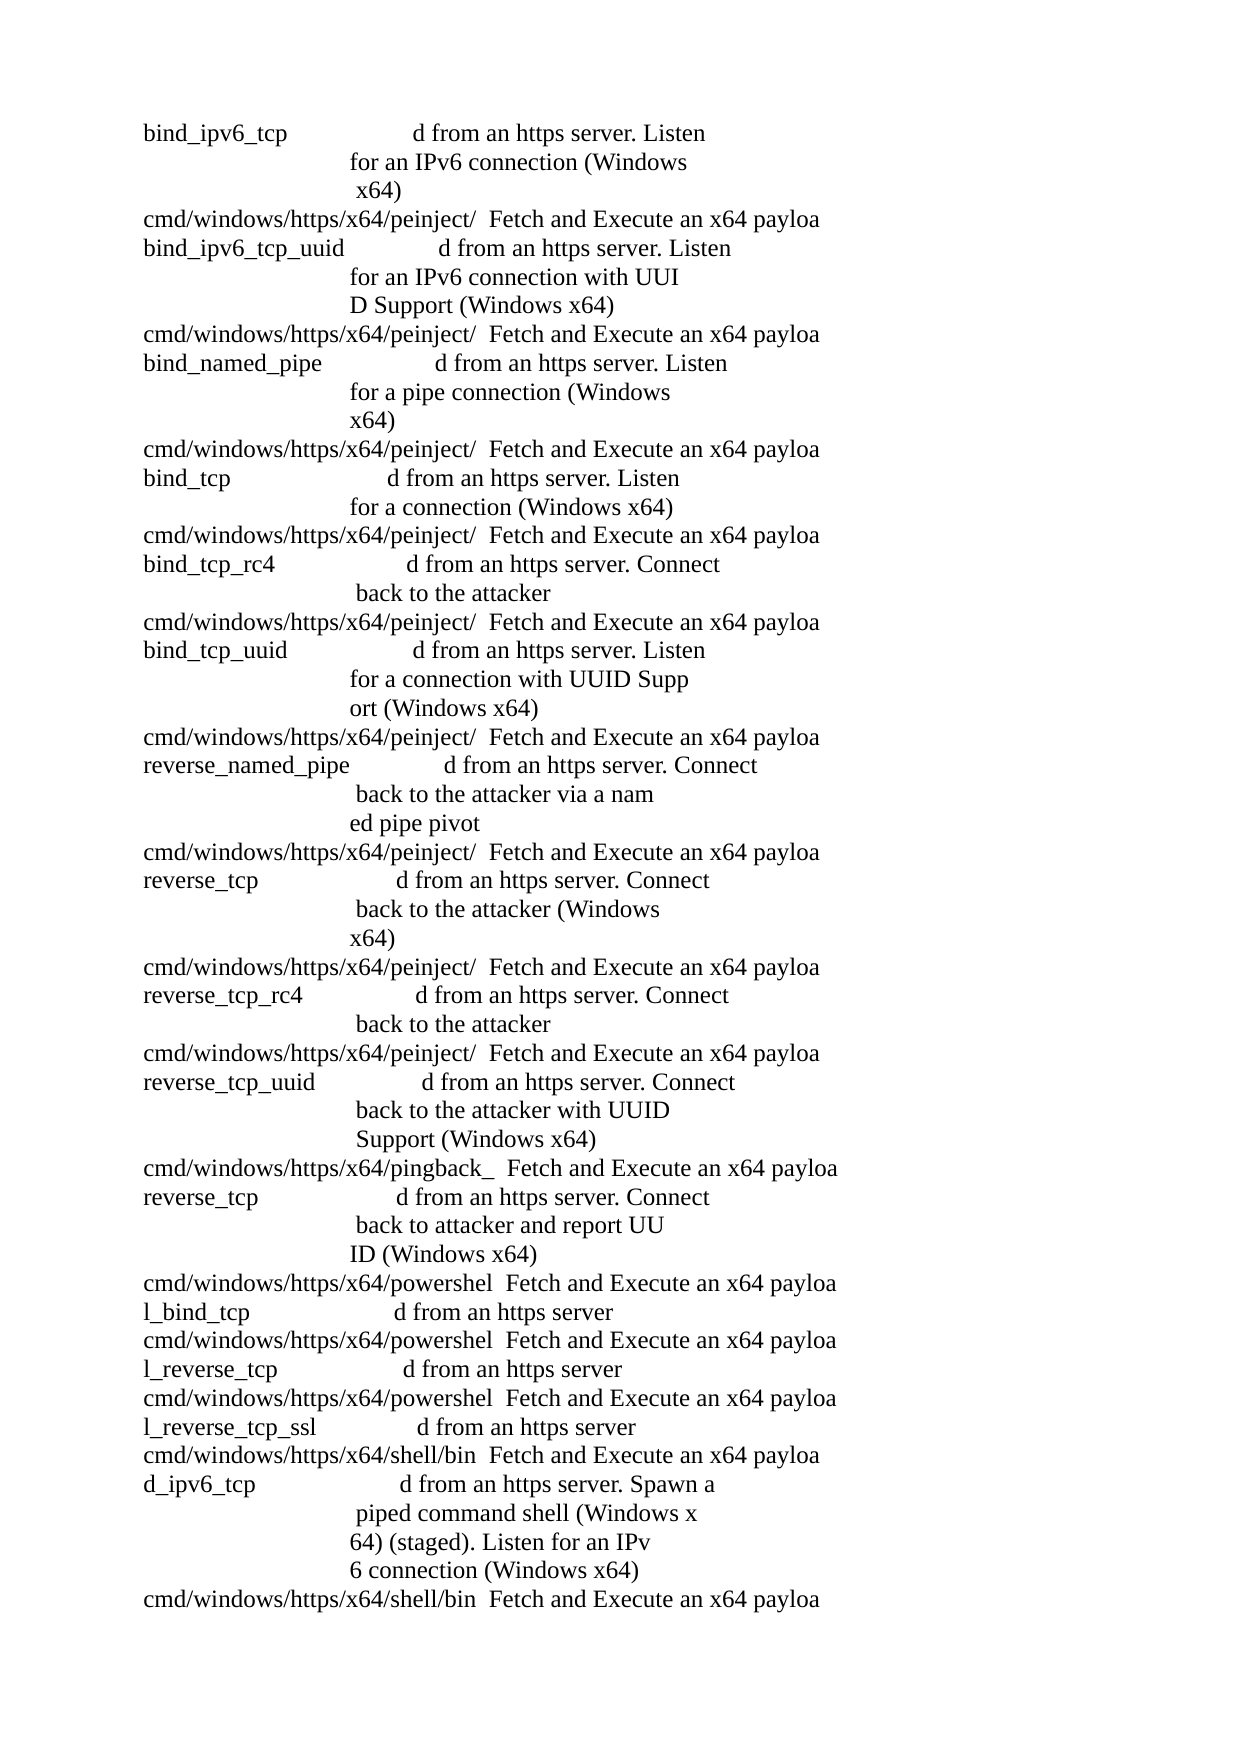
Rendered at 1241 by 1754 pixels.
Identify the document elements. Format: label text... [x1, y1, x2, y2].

text cmd/windows/https/x64/shell/bin Fetch and Execute an x64 payloa [118, 1441, 1122, 1469]
text cmd/windows/https/x64/powershel Fetch and Execute an x64 payloa [118, 1326, 1122, 1354]
text bind_tcp_rc4 d from an https server. Connect [118, 549, 1122, 578]
text cmd/windows/https/x64/peinject/ Fetch and Execute an x64 payloa [118, 319, 1122, 348]
text ID (Windows x64) [118, 1239, 1122, 1268]
text cmd/windows/https/x64/peinject/ Fetch and Execute an x64 payloa [118, 722, 1122, 751]
text cmd/windows/https/x64/peinject/ Fetch and Execute an x64 payloa [118, 1038, 1122, 1067]
text for a connection (Windows x64) [118, 492, 1122, 521]
text 6 connection (Windows x64) [118, 1556, 1122, 1584]
text bind_named_pipe d from an https server. Listen [118, 348, 1122, 377]
text for an IPv6 connection (Windows [118, 147, 1122, 176]
text ort (Windows x64) [118, 693, 1122, 722]
text D Support (Windows x64) [118, 291, 1122, 319]
text x64) [118, 406, 1122, 434]
text l_bind_tcp d from an https server [118, 1297, 1122, 1326]
text l_reverse_tcp_ssl d from an https server [118, 1412, 1122, 1441]
text x64) [118, 923, 1122, 952]
text back to attacker and report UU [118, 1211, 1122, 1239]
text Support (Windows x64) [118, 1124, 1122, 1153]
text d_ipv6_tcp d from an https server. Spawn a [118, 1469, 1122, 1498]
text cmd/windows/https/x64/powershel Fetch and Execute an x64 payloa [118, 1268, 1122, 1297]
text cmd/windows/https/x64/peinject/ Fetch and Execute an x64 payloa [118, 607, 1122, 636]
text bind_tcp d from an https server. Listen [118, 463, 1122, 492]
text cmd/windows/https/x64/peinject/ Fetch and Execute an x64 payloa [118, 521, 1122, 549]
text for a pipe connection (Windows [118, 377, 1122, 406]
text reverse_tcp_uuid d from an https server. Connect [118, 1067, 1122, 1096]
text x64) [118, 176, 1122, 204]
text 64) (staged). Listen for an IPv [118, 1527, 1122, 1556]
text cmd/windows/https/x64/peinject/ Fetch and Execute an x64 payloa [118, 434, 1122, 463]
text l_reverse_tcp d from an https server [118, 1354, 1122, 1383]
text cmd/windows/https/x64/powershel Fetch and Execute an x64 payloa [118, 1383, 1122, 1412]
text cmd/windows/https/x64/shell/bin Fetch and Execute an x64 payloa [118, 1584, 1122, 1613]
text back to the attacker [118, 1009, 1122, 1038]
text back to the attacker (Windows [118, 894, 1122, 923]
text for an IPv6 connection with UUI [118, 262, 1122, 291]
text back to the attacker via a nam [118, 779, 1122, 808]
text back to the attacker with UUID [118, 1096, 1122, 1124]
text reverse_tcp d from an https server. Connect [118, 1182, 1122, 1211]
text cmd/windows/https/x64/pingback_ Fetch and Execute an x64 payloa [118, 1153, 1122, 1182]
text bind_ipv6_tcp_uuid d from an https server. Listen [118, 233, 1122, 262]
text reverse_tcp d from an https server. Connect [118, 866, 1122, 894]
text bind_tcp_uuid d from an https server. Listen [118, 636, 1122, 664]
text cmd/windows/https/x64/peinject/ Fetch and Execute an x64 payloa [118, 204, 1122, 233]
text cmd/windows/https/x64/peinject/ Fetch and Execute an x64 payloa [118, 837, 1122, 866]
text ed pipe pivot [118, 808, 1122, 837]
text cmd/windows/https/x64/peinject/ Fetch and Execute an x64 payloa [118, 952, 1122, 981]
text for a connection with UUID Supp [118, 664, 1122, 693]
text bind_ipv6_tcp d from an https server. Listen [118, 118, 1122, 147]
text piped command shell (Windows x [118, 1498, 1122, 1527]
text reverse_named_pipe d from an https server. Connect [118, 751, 1122, 779]
text reverse_tcp_rc4 d from an https server. Connect [118, 981, 1122, 1009]
text back to the attacker [118, 578, 1122, 607]
